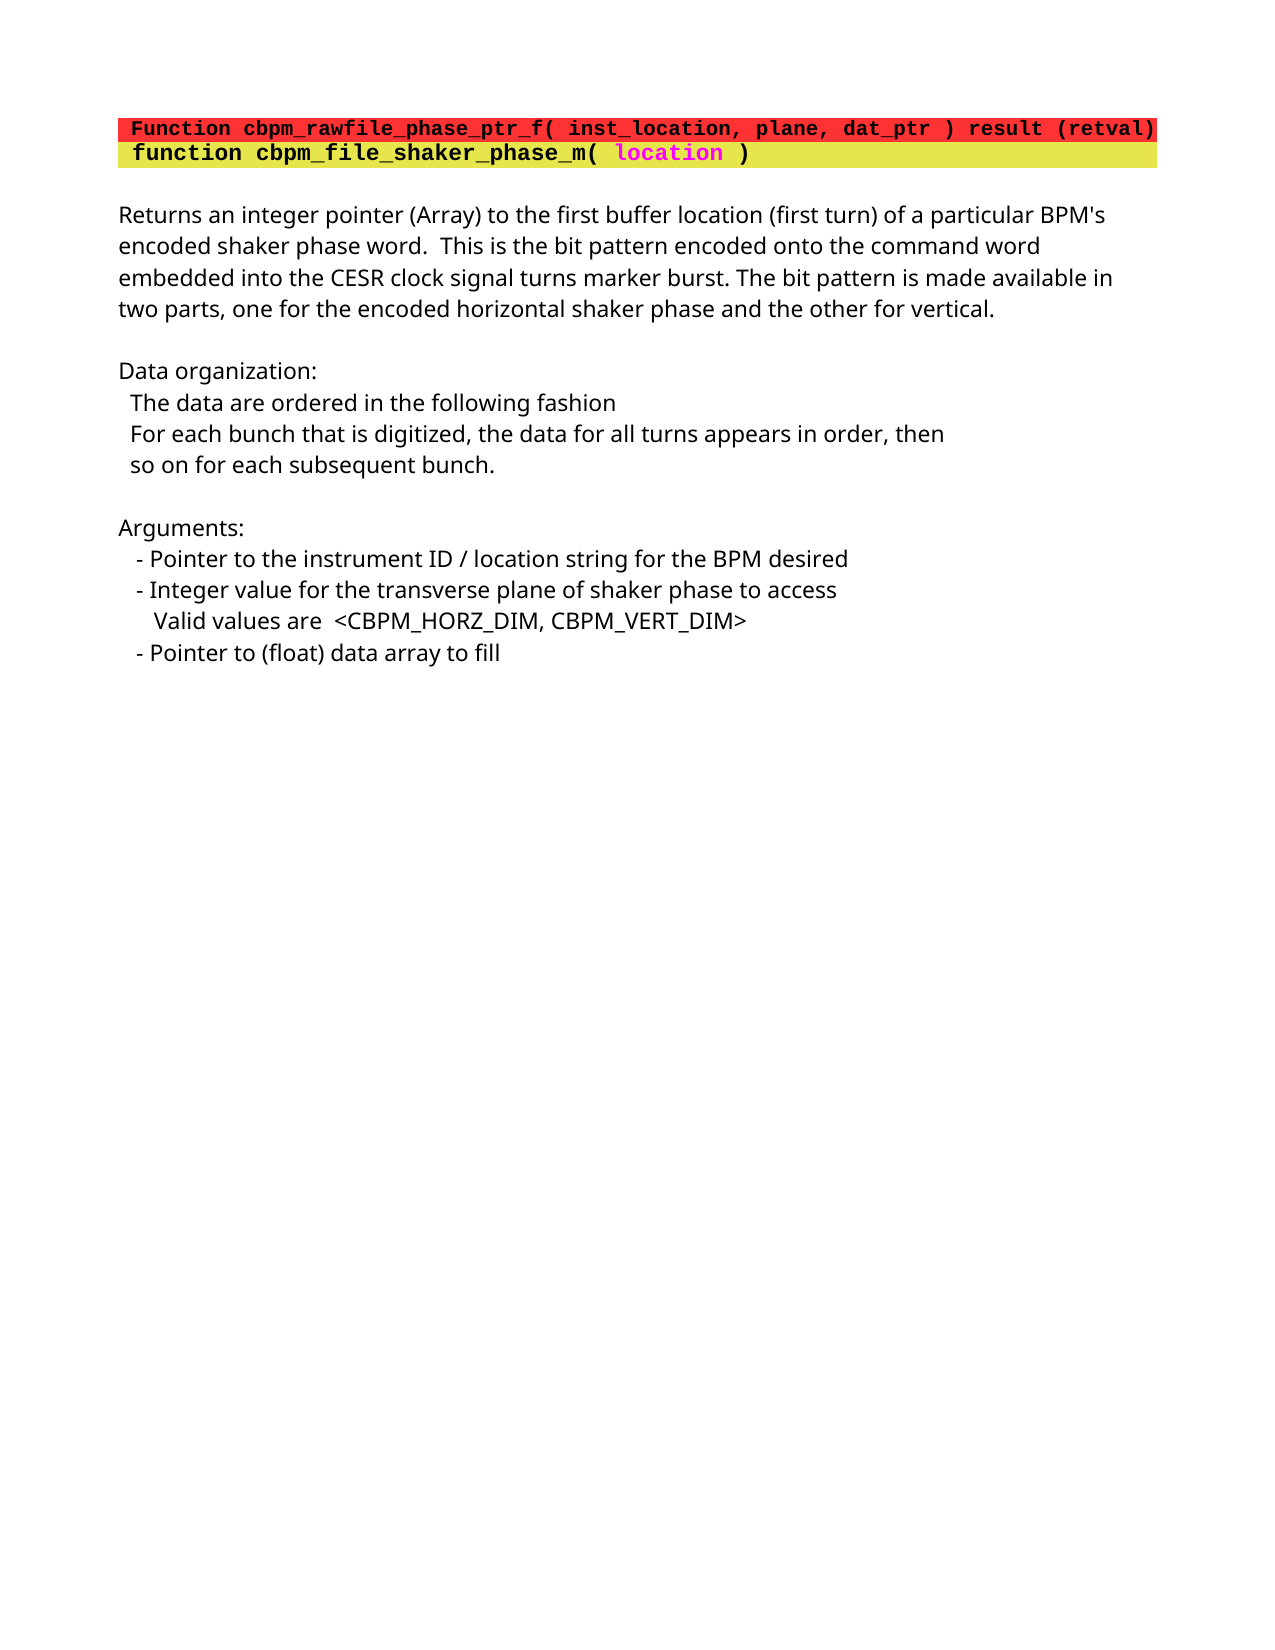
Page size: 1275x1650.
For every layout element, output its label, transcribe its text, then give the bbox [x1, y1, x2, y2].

text - Pointer to (float) data array to fill [118, 636, 1157, 668]
text The data are ordered in the following fashion [118, 386, 1157, 418]
text function cbpm_file_shaker_phase_m( location ) [118, 142, 1157, 168]
text so on for each subsequent bunch. [118, 449, 1157, 480]
text Data organization: [118, 355, 1157, 386]
text - Integer value for the transverse plane of shaker phase to access [118, 574, 1157, 605]
text Function cbpm_rawfile_phase_ptr_f( inst_location, plane, dat_ptr ) result (retval) [118, 118, 1157, 142]
text Valid values are <CBPM_HORZ_DIM, CBPM_VERT_DIM> [118, 605, 1157, 636]
text For each bunch that is digitized, the data for all turns appears in order, then [118, 418, 1157, 449]
text Arguments: [118, 511, 1157, 543]
text - Pointer to the instrument ID / location string for the BPM desired [118, 543, 1157, 574]
text Returns an integer pointer (Array) to the first buffer location (first turn) of a particular BPM's encoded shaker phase word. This is the bit pattern encoded onto the command word embedded into the CESR clock signal turns marker burst. The bit pattern is made available in two parts, one for the encoded horizontal shaker phase and the other for vertical. [118, 199, 1157, 324]
